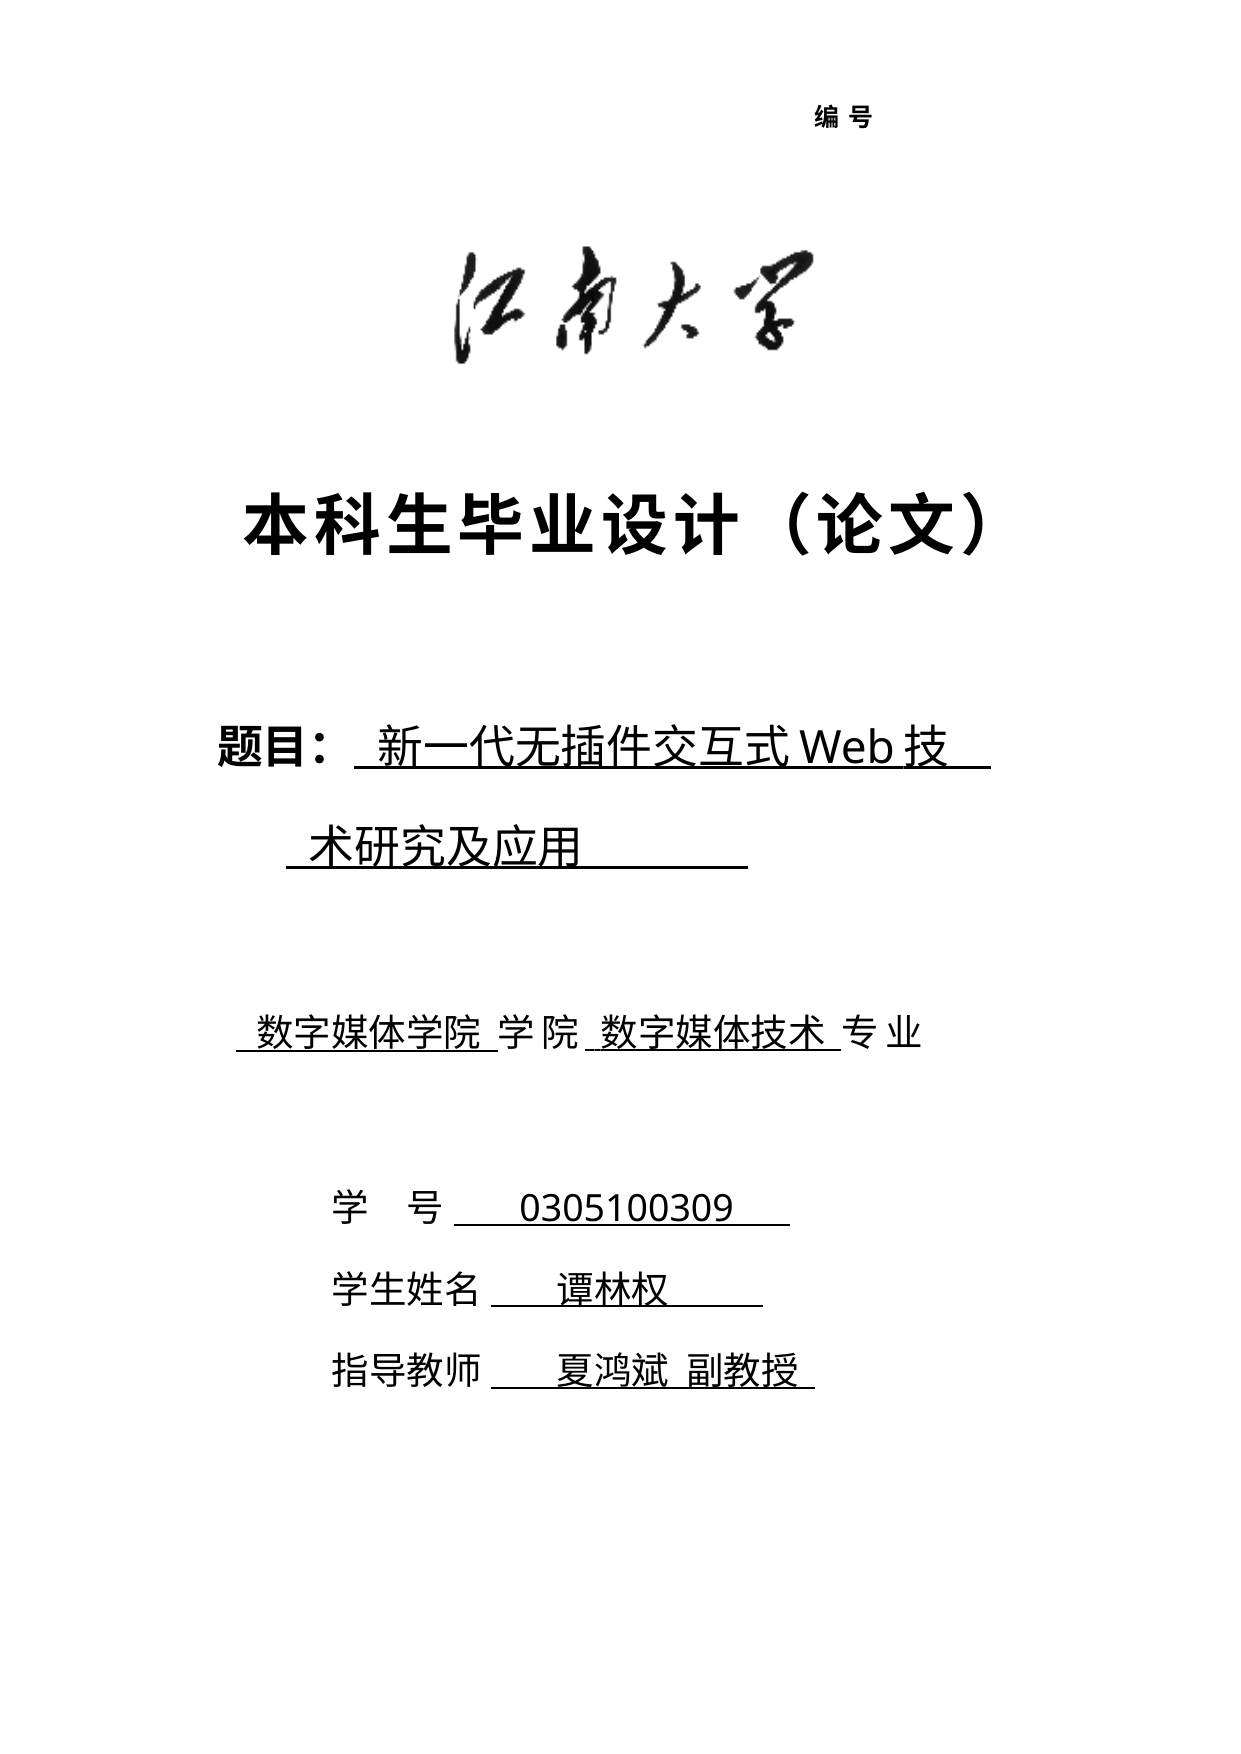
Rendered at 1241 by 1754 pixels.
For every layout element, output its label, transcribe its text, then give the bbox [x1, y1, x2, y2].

text 本科生毕业设计（论文） [217, 472, 1053, 569]
text 题目： 新一代无插件交互式Web技 [217, 710, 1053, 777]
picture [453, 245, 817, 366]
text 编号 [217, 97, 1053, 134]
text 学 号 0305100309 [217, 1178, 1053, 1232]
text 指导教师 夏鸿斌 副教授 [217, 1341, 1053, 1395]
text 术研究及应用 [217, 810, 1053, 876]
text 数字媒体学院 学院 数字媒体技术 专业 [217, 1003, 1053, 1057]
text 学生姓名 谭林权 [217, 1259, 1053, 1314]
